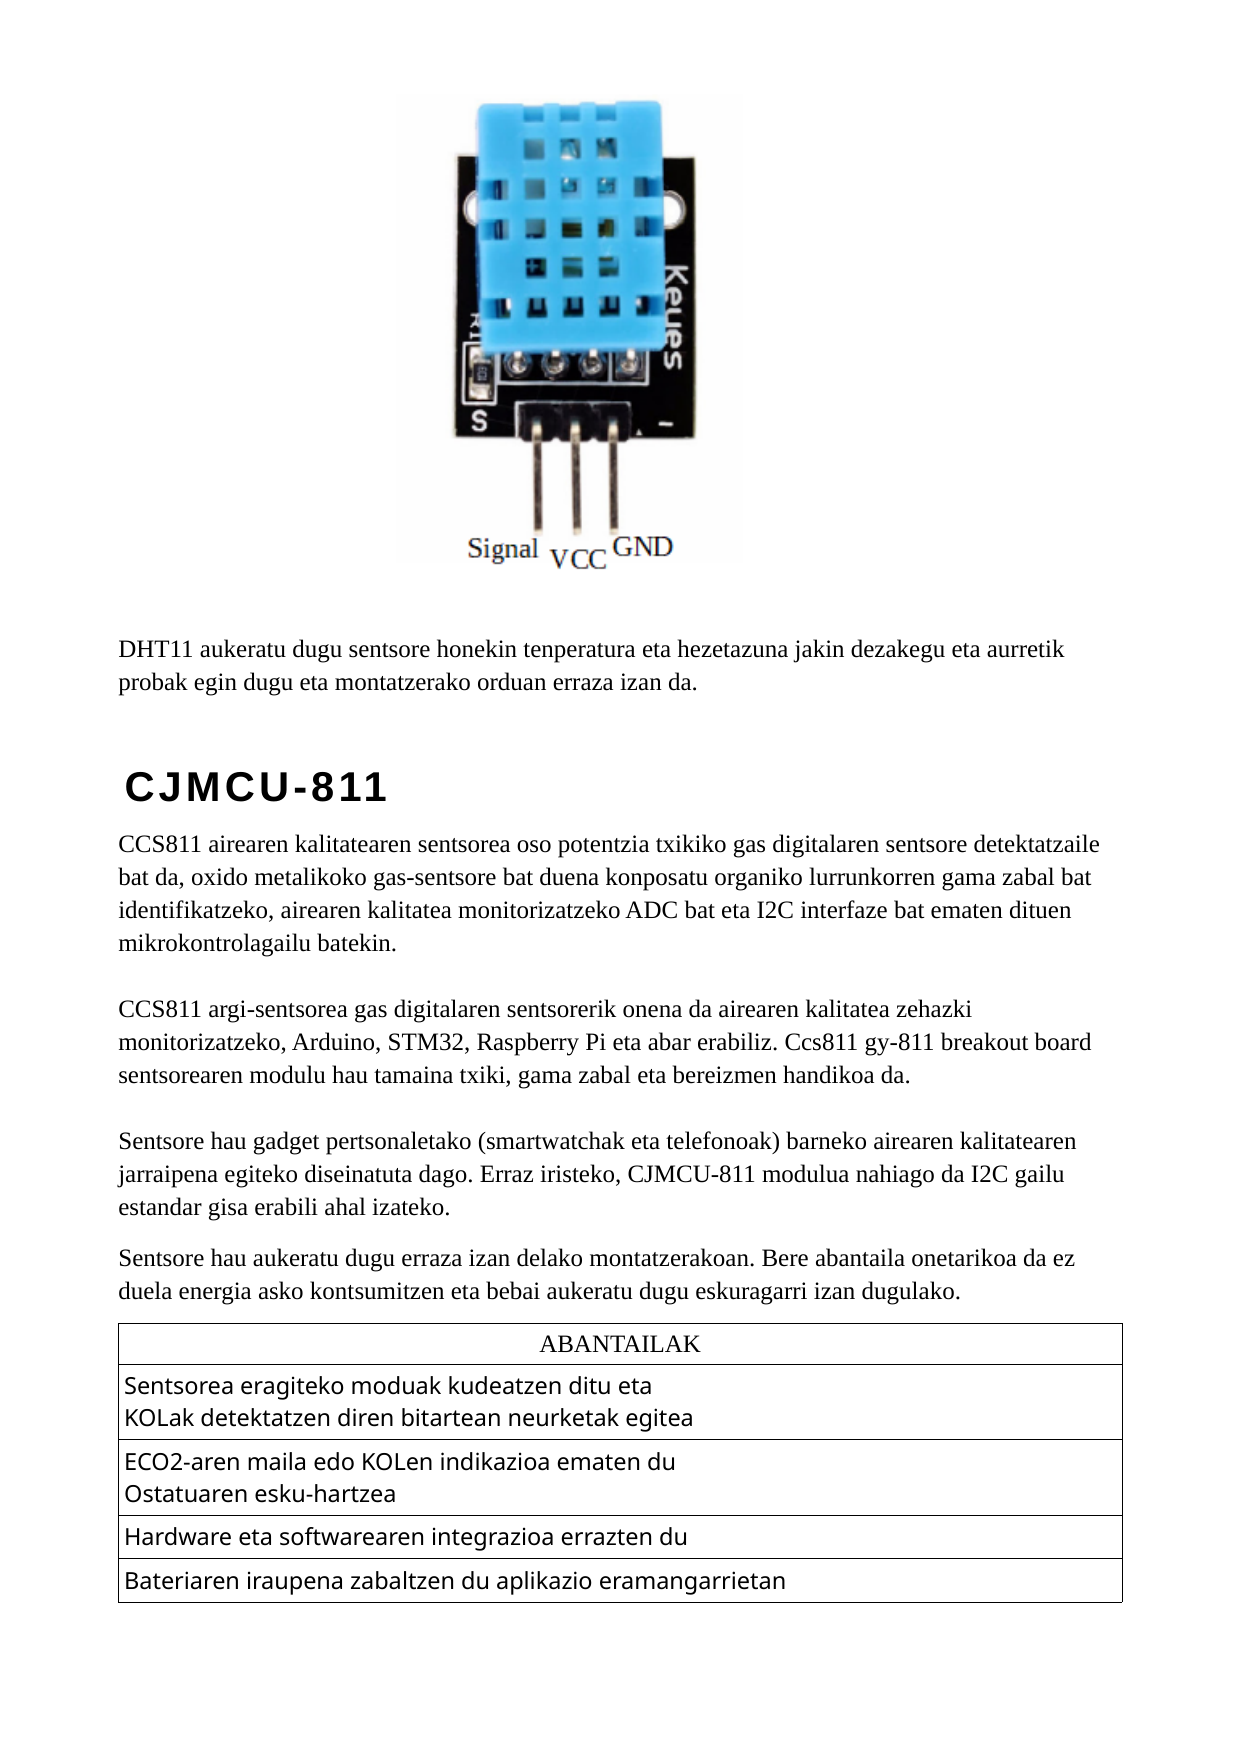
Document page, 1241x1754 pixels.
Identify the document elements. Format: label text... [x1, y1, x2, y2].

text Sentsore hau aukeratu dugu erraza izan delako montatzerakoan. Bere abantaila onetarikoa da ez duela energia asko kontsumitzen eta bebai aukeratu dugu eskuragarri izan dugulako. [118, 1243, 1122, 1304]
table_cell ECO2-aren maila edo KOLen indikazioa ematen du Ostatuaren esku-hartzea [119, 1440, 1122, 1515]
table_cell Sentsorea eragiteko moduak kudeatzen ditu eta KOLak detektatzen diren bitartean neurketak egitea [119, 1365, 1122, 1439]
table_header ABANTAILAK [119, 1324, 1122, 1364]
picture [395, 94, 743, 582]
text CCS811 airearen kalitatearen sentsorea oso potentzia txikiko gas digitalaren sentsore detektatzaile bat da, oxido metalikoko gas-sentsore bat duena konposatu organiko lurrunkorren gama zabal bat identifikatzeko, airearen kalitatea monitorizatzeko ADC bat eta I2C interfaze bat ematen dituen mikrokontrolagailu batekin. CCS811 argi-sentsorea gas digitalaren sentsorerik onena da airearen kalitatea zehazki monitorizatzeko, Arduino, STM32, Raspberry Pi eta abar erabiliz. Ccs811 gy-811 breakout board sentsorearen modulu hau tamaina txiki, gama zabal eta bereizmen handikoa da. Sentsore hau gadget pertsonaletako (smartwatchak eta telefonoak) barneko airearen kalitatearen jarraipena egiteko diseinatuta dago. Erraz iristeko, CJMCU-811 modulua nahiago da I2C gailu estandar gisa erabili ahal izateko. [118, 829, 1122, 1221]
table_cell Bateriaren iraupena zabaltzen du aplikazio eramangarrietan [119, 1559, 1122, 1602]
table_cell Hardware eta softwarearen integrazioa errazten du [119, 1516, 1122, 1558]
text DHT11 aukeratu dugu sentsore honekin tenperatura eta hezetazuna jakin dezakegu eta aurretik probak egin dugu eta montatzerako orduan erraza izan da. [118, 634, 1122, 695]
text CJMCU-811 [118, 762, 1122, 810]
